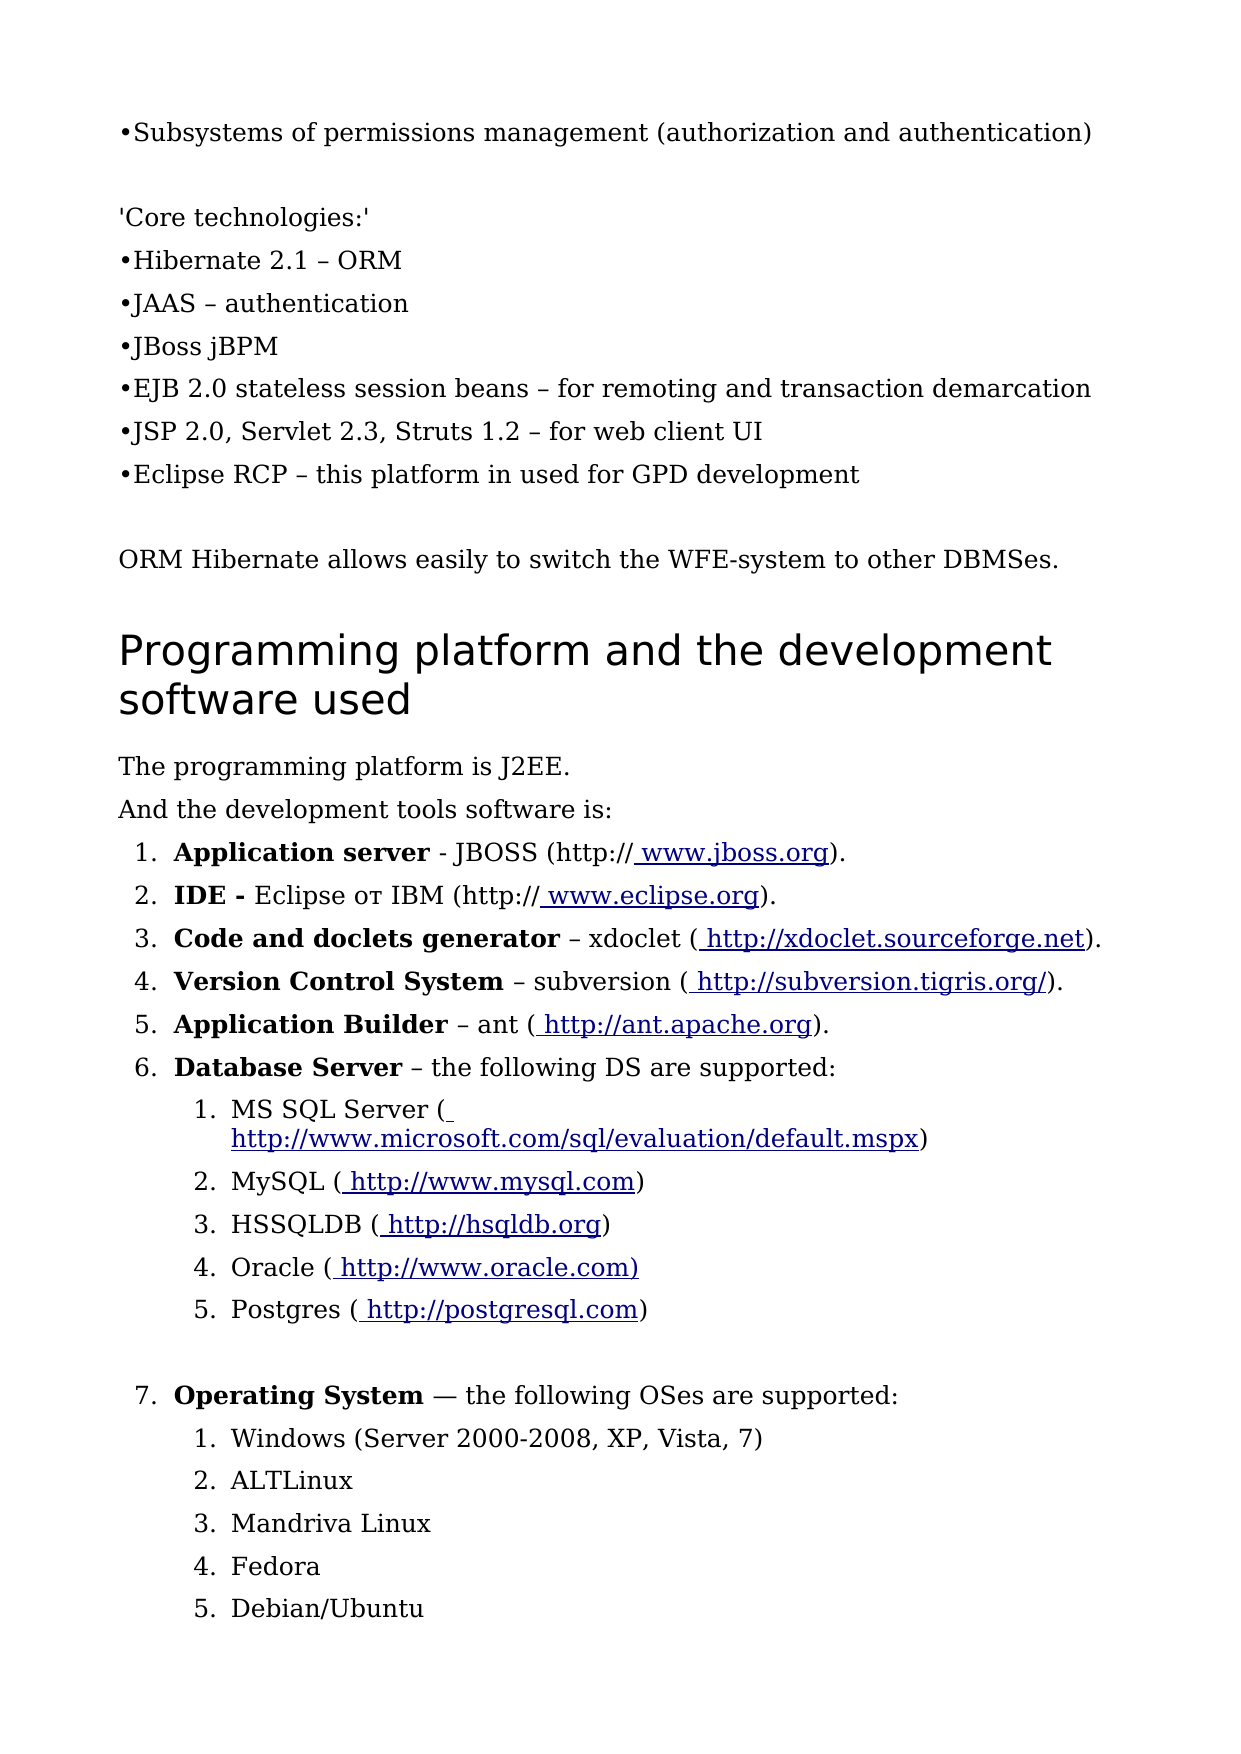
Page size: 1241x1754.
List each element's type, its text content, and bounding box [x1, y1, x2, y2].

list Code and doclets generator – xdoclet ( http://xdoclet.sourceforge.net). [118, 924, 1122, 953]
list Database Server – the following DS are supported: [118, 1052, 1122, 1082]
list Application Builder – ant ( http://ant.apache.org). [118, 1009, 1122, 1039]
text The programming platform is J2EE. [118, 752, 1122, 782]
list Version Control System – subversion ( http://subversion.tigris.org/). [118, 967, 1122, 996]
list Oracle ( http://www.oracle.com) [193, 1253, 1122, 1282]
list Subsystems of permissions management (authorization and authentication) [118, 118, 1122, 147]
list Operating System — the following OSes are supported: [118, 1381, 1122, 1410]
list Eclipse RCP – this platform in used for GPD development [118, 460, 1122, 489]
list Mandriva Linux [193, 1509, 1122, 1538]
list IDE - Eclipse от IBM (http:// www.eclipse.org). [118, 881, 1122, 910]
text ORM Hibernate allows easily to switch the WFE-system to other DBMSes. [118, 545, 1122, 574]
text 'Core technologies:' [118, 203, 1122, 233]
list MS SQL Server ( http://www.microsoft.com/sql/evaluation/default.mspx) [193, 1095, 1122, 1154]
list Fedora [193, 1552, 1122, 1581]
list Hibernate 2.1 – ORM [118, 246, 1122, 275]
list Debian/Ubuntu [193, 1594, 1122, 1624]
list JSP 2.0, Servlet 2.3, Struts 1.2 – for web client UI [118, 417, 1122, 446]
list EJB 2.0 stateless session beans – for remoting and transaction demarcation [118, 374, 1122, 403]
list HSSQLDB ( http://hsqldb.org) [193, 1210, 1122, 1239]
list Windows (Server 2000-2008, XP, Vista, 7) [193, 1424, 1122, 1453]
text And the development tools software is: [118, 795, 1122, 824]
list JAAS – authentication [118, 289, 1122, 318]
subtitle Programming platform and the development software used [118, 627, 1122, 724]
list JBoss jBPM [118, 332, 1122, 361]
list Application server - JBOSS (http:// www.jboss.org). [118, 838, 1122, 867]
list MySQL ( http://www.mysql.com) [193, 1167, 1122, 1196]
list Postgres ( http://postgresql.com) [193, 1295, 1122, 1324]
list ALTLinux [193, 1466, 1122, 1496]
